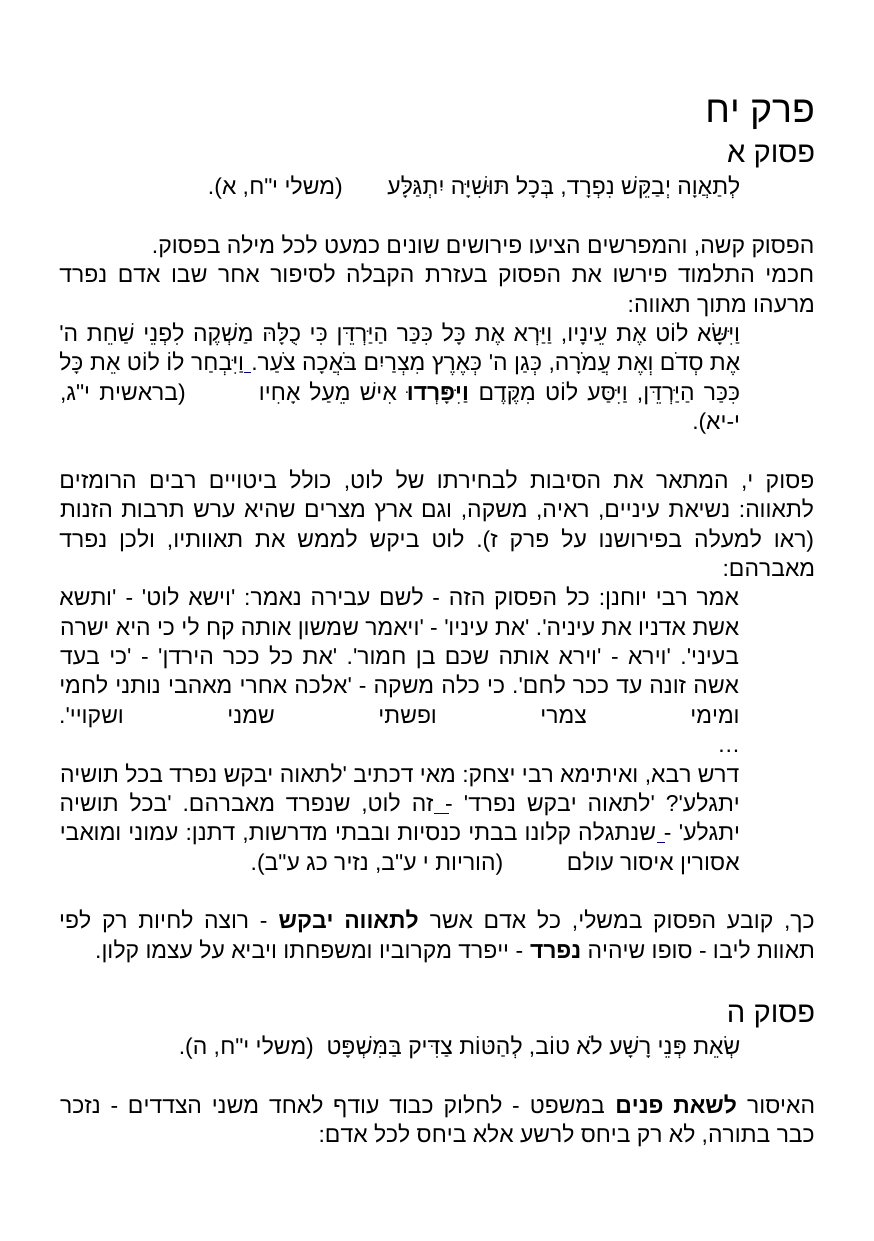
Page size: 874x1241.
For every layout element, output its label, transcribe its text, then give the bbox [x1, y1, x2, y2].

text דרש רבא, ואיתימא רבי יצחק: מאי דכתיב 'לתאוה יבקש נפרד בכל תושיה יתגלע'? 'לתאוה יבקש נפרד' - זה לוט, שנפרד מאברהם. 'בכל תושיה יתגלע' - שנתגלה קלונו בבתי כנסיות ובבתי מדרשות, דתנן: עמוני ומואבי אסורין איסור עולם (הוריות י ע"ב, נזיר כג ע"ב). [59, 761, 740, 875]
text האיסור לשאת פנים במשפט - לחלוק כבוד עודף לאחד משני הצדדים - נזכר כבר בתורה, לא רק ביחס לרשע אלא ביחס לכל אדם: [59, 1092, 815, 1147]
text אמר רבי יוחנן: כל הפסוק הזה - לשם עבירה נאמר: 'וישא לוט' - 'ותשא אשת אדניו את עיניה'. 'את עיניו' - 'ויאמר שמשון אותה קח לי כי היא ישרה בעיני'. 'וירא - 'וירא אותה שכם בן חמור'. 'את כל ככר הירדן' - 'כי בעד אשה זונה עד ככר לחם'. כי כלה משקה - 'אלכה אחרי מאהבי נותני לחמי ומימי צמרי ופשתי שמני ושקויי'. … [59, 585, 740, 758]
text הפסוק קשה, והמפרשים הציעו פירושים שונים כמעט לכל מילה בפסוק. [59, 233, 815, 258]
text חכמי התלמוד פירשו את הפסוק בעזרת הקבלה לסיפור אחר שבו אדם נפרד מרעהו מתוך תאווה: [59, 262, 815, 317]
text פסוק ה [59, 996, 815, 1029]
text פסוק א [59, 136, 815, 169]
text כך, קובע הפסוק במשלי, כל אדם אשר לתאווה יבקש - רוצה לחיות רק לפי תאוות ליבו - סופו שיהיה נפרד - ייפרד מקרוביו ומשפחתו ויביא על עצמו קלון. [59, 908, 815, 963]
text וַיִּשָּׂא לוֹט אֶת עֵינָיו, וַיַּרְא אֶת כָּל כִּכַּר הַיַּרְדֵּן כִּי כֻלָּהּ מַשְׁקֶה לִפְנֵי שַׁחֵת ה' אֶת סְדֹם וְאֶת עֲמֹרָה, כְּגַן ה' כְּאֶרֶץ מִצְרַיִם בֹּאֲכָה צֹעַר. וַיִּבְחַר לוֹ לוֹט אֵת כָּל כִּכַּר הַיַּרְדֵּן, וַיִּסַּע לוֹט מִקֶּדֶם וַיִּפָּרְדוּ אִישׁ מֵעַל אָחִיו (בראשית י"ג, י-יא). [59, 321, 740, 434]
text פסוק י, המתאר את הסיבות לבחירתו של לוט, כולל ביטויים רבים הרומזים לתאווה: נשיאת עיניים, ראיה, משקה, וגם ארץ מצרים שהיא ערש תרבות הזנות (ראו למעלה בפירושנו על פרק ז). לוט ביקש לממש את תאוותיו, ולכן נפרד מאברהם: [59, 468, 815, 581]
text לְתַאֲוָה יְבַקֵּשׁ נִפְרָד, בְּכָל תּוּשִׁיָּה יִתְגַּלָּע (משלי י"ח, א). [59, 174, 740, 199]
text פרק יח [59, 88, 815, 130]
text שְׂאֵת פְּנֵי רָשָׁע לֹא טוֹב, לְהַטּוֹת צַדִּיק בַּמִּשְׁפָּט (משלי י"ח, ה). [59, 1034, 740, 1059]
